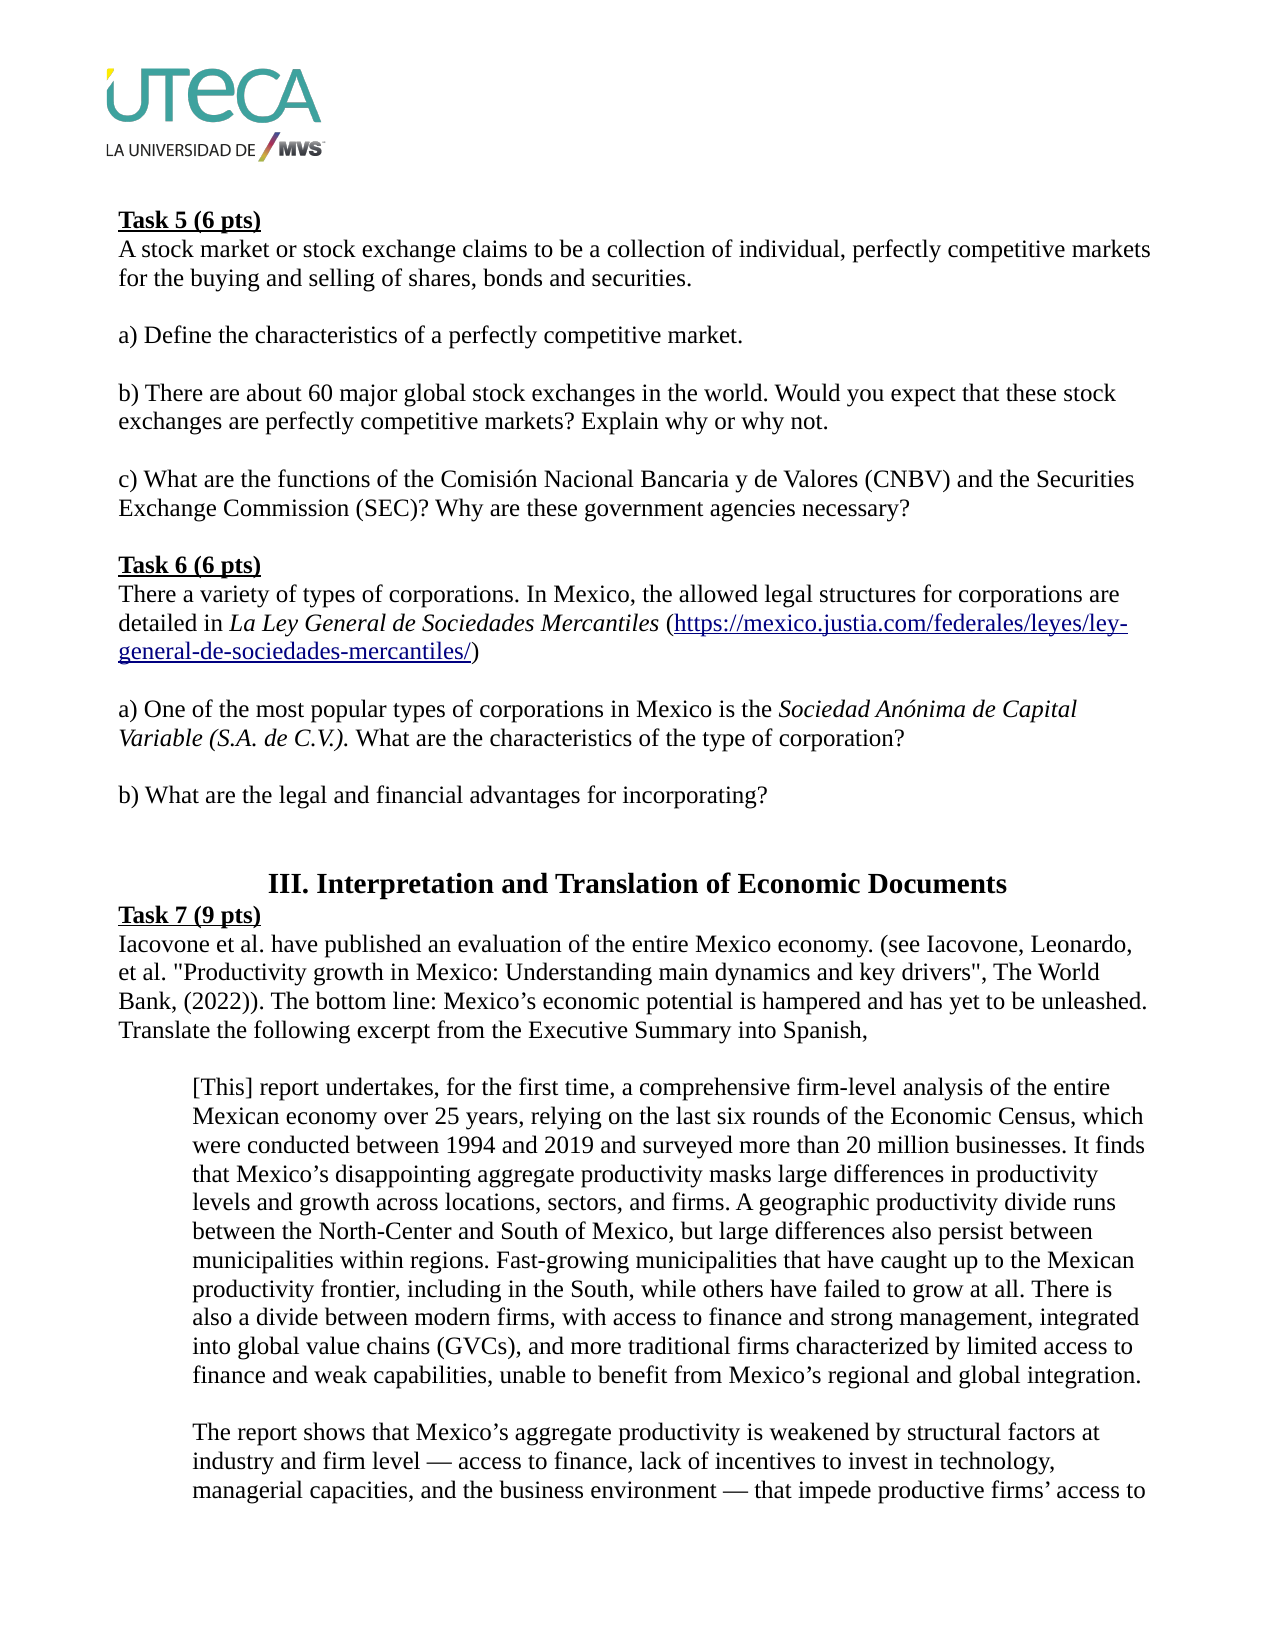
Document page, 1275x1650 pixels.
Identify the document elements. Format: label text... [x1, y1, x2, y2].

text III. Interpretation and Translation of Economic Documents [118, 866, 1157, 900]
text b) There are about 60 major global stock exchanges in the world. Would you expect that these stock exchanges are perfectly competitive markets? Explain why or why not. [118, 378, 1157, 435]
text The report shows that Mexico’s aggregate productivity is weakened by structural factors at industry and firm level — access to finance, lack of incentives to invest in technology, managerial capacities, and the business environment — that impede productive firms’ access to [192, 1417, 1157, 1504]
text a) Define the characteristics of a perfectly competitive market. [118, 320, 1157, 349]
text There a variety of types of corporations. In Mexico, the allowed legal structures for corporations are detailed in La Ley General de Sociedades Mercantiles (https://mexico.justia.com/federales/leyes/ley-general-de-sociedades-mercantiles/) [118, 579, 1157, 665]
text [This] report undertakes, for the first time, a comprehensive firm-level analysis of the entire Mexican economy over 25 years, relying on the last six rounds of the Economic Census, which were conducted between 1994 and 2019 and surveyed more than 20 million businesses. It finds that Mexico’s disappointing aggregate productivity masks large differences in productivity levels and growth across locations, sectors, and firms. A geographic productivity divide runs between the North-Center and South of Mexico, but large differences also persist between municipalities within regions. Fast-growing municipalities that have caught up to the Mexican productivity frontier, including in the South, while others have failed to grow at all. There is also a divide between modern firms, with access to finance and strong management, integrated into global value chains (GVCs), and more traditional firms characterized by limited access to finance and weak capabilities, unable to benefit from Mexico’s regional and global integration. [192, 1072, 1157, 1389]
text A stock market or stock exchange claims to be a collection of individual, perfectly competitive markets for the buying and selling of shares, bonds and securities. [118, 234, 1157, 291]
text b) What are the legal and financial advantages for incorporating? [118, 780, 1157, 809]
text a) One of the most popular types of corporations in Mexico is the Sociedad Anónima de Capital Variable (S.A. de C.V.). What are the characteristics of the type of corporation? [118, 694, 1157, 751]
text Task 5 (6 pts) [118, 205, 1157, 234]
text Task 7 (9 pts) [118, 900, 1157, 929]
text Task 6 (6 pts) [118, 550, 1157, 579]
picture [104, 64, 328, 166]
text c) What are the functions of the Comisión Nacional Bancaria y de Valores (CNBV) and the Securities Exchange Commission (SEC)? Why are these government agencies necessary? [118, 464, 1157, 521]
text Iacovone et al. have published an evaluation of the entire Mexico economy. (see Iacovone, Leonardo, et al. "Productivity growth in Mexico: Understanding main dynamics and key drivers", The World Bank, (2022)). The bottom line: Mexico’s economic potential is hampered and has yet to be unleashed. Translate the following excerpt from the Executive Summary into Spanish, [118, 929, 1157, 1044]
